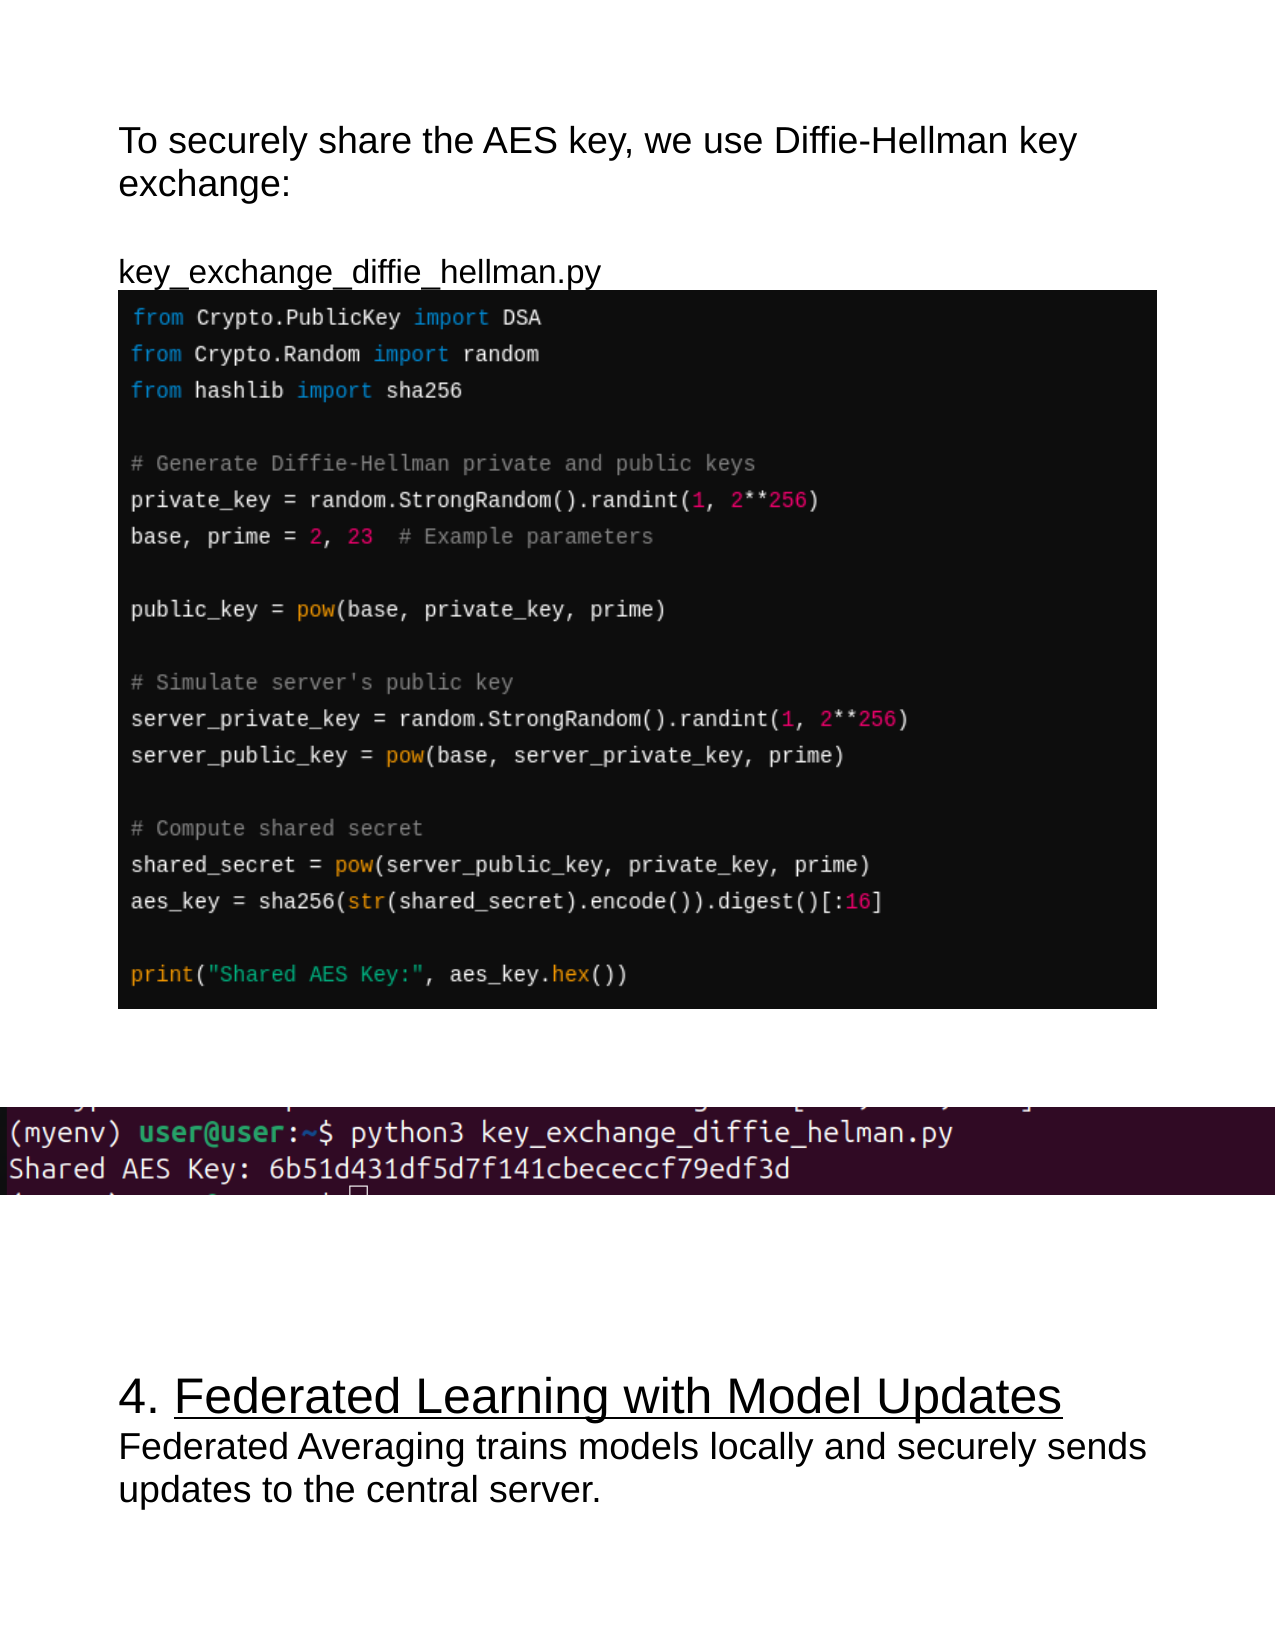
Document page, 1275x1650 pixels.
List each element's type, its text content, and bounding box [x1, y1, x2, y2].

text 4. Federated Learning with Model Updates [118, 1367, 1157, 1424]
text key_exchange_diffie_hellman.py [118, 252, 1157, 290]
text To securely share the AES key, we use Diffie-Hellman key exchange: [118, 118, 1157, 204]
text Federated Averaging trains models locally and securely sends updates to the central server. [118, 1424, 1157, 1511]
